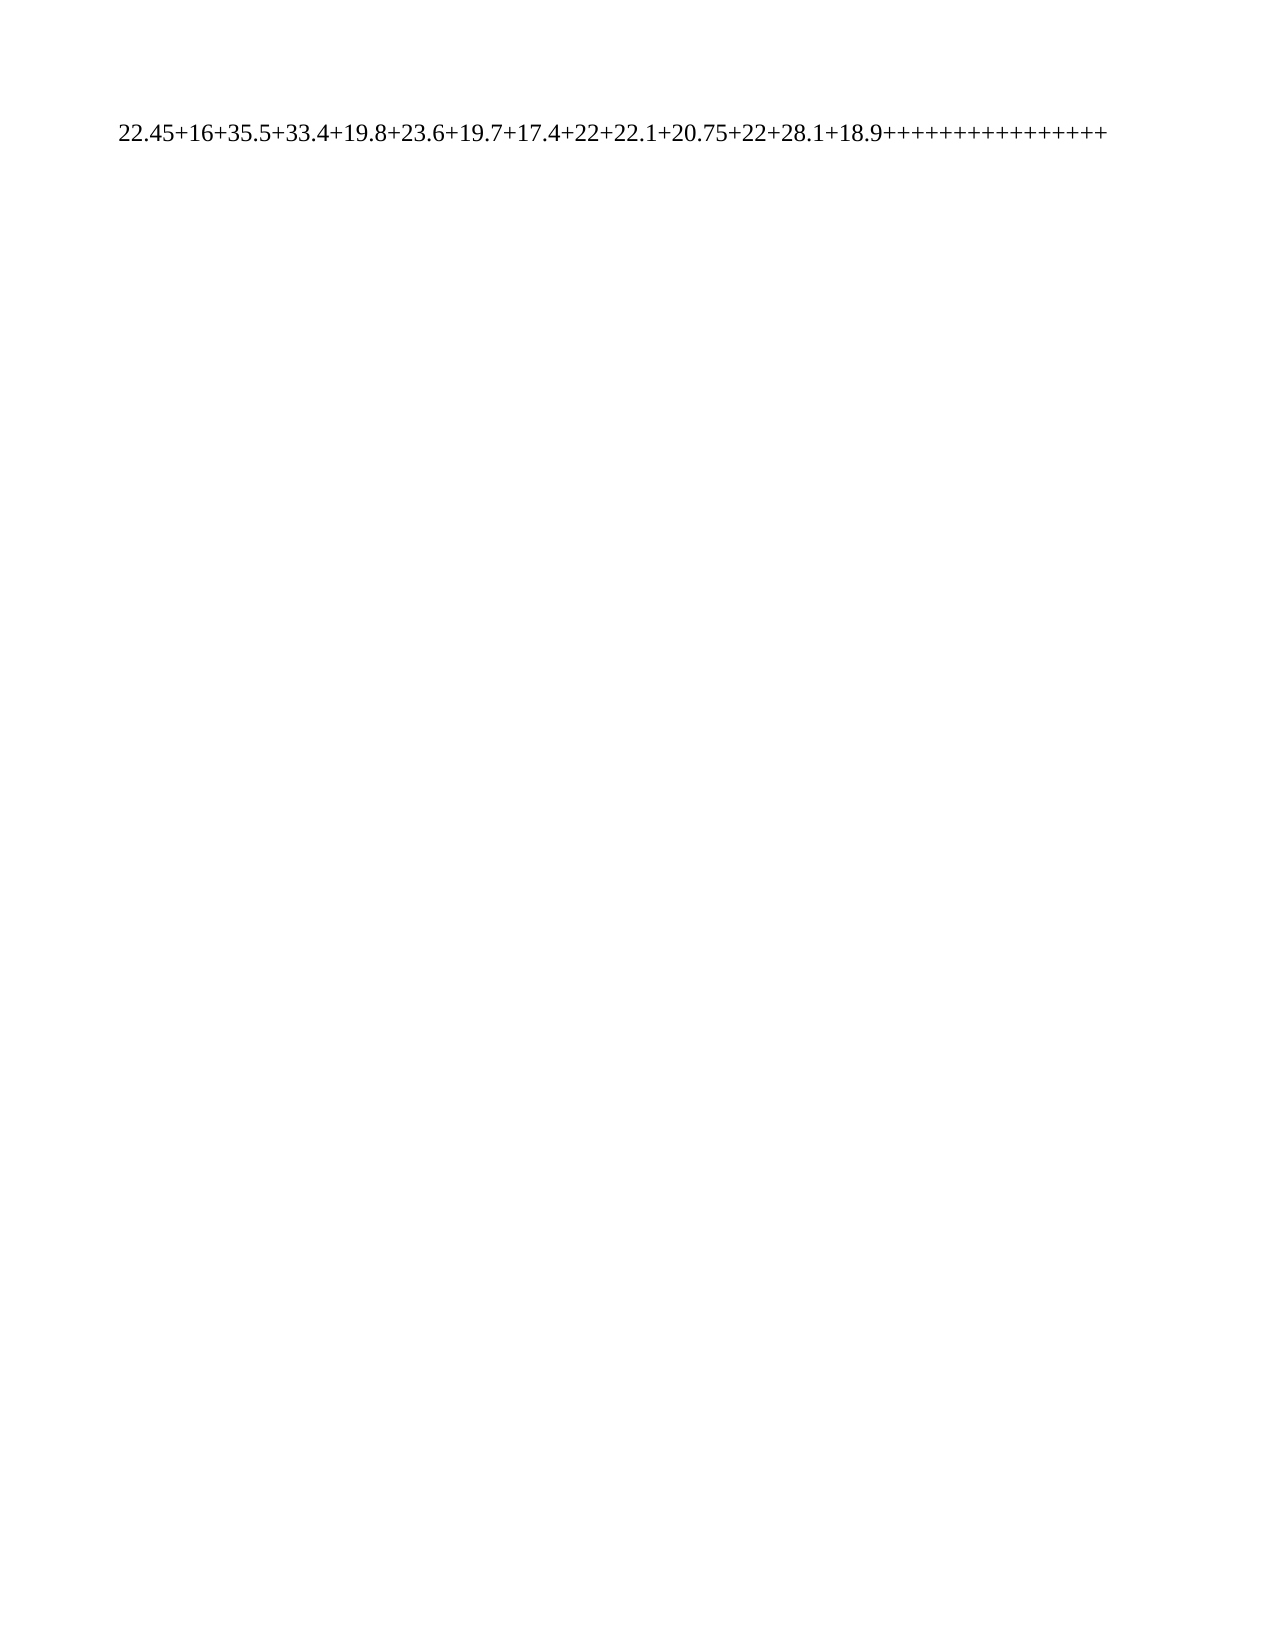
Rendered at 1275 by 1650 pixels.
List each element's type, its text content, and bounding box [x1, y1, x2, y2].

text 22.45+16+35.5+33.4+19.8+23.6+19.7+17.4+22+22.1+20.75+22+28.1+18.9++++++++++++++++ [118, 118, 1157, 147]
